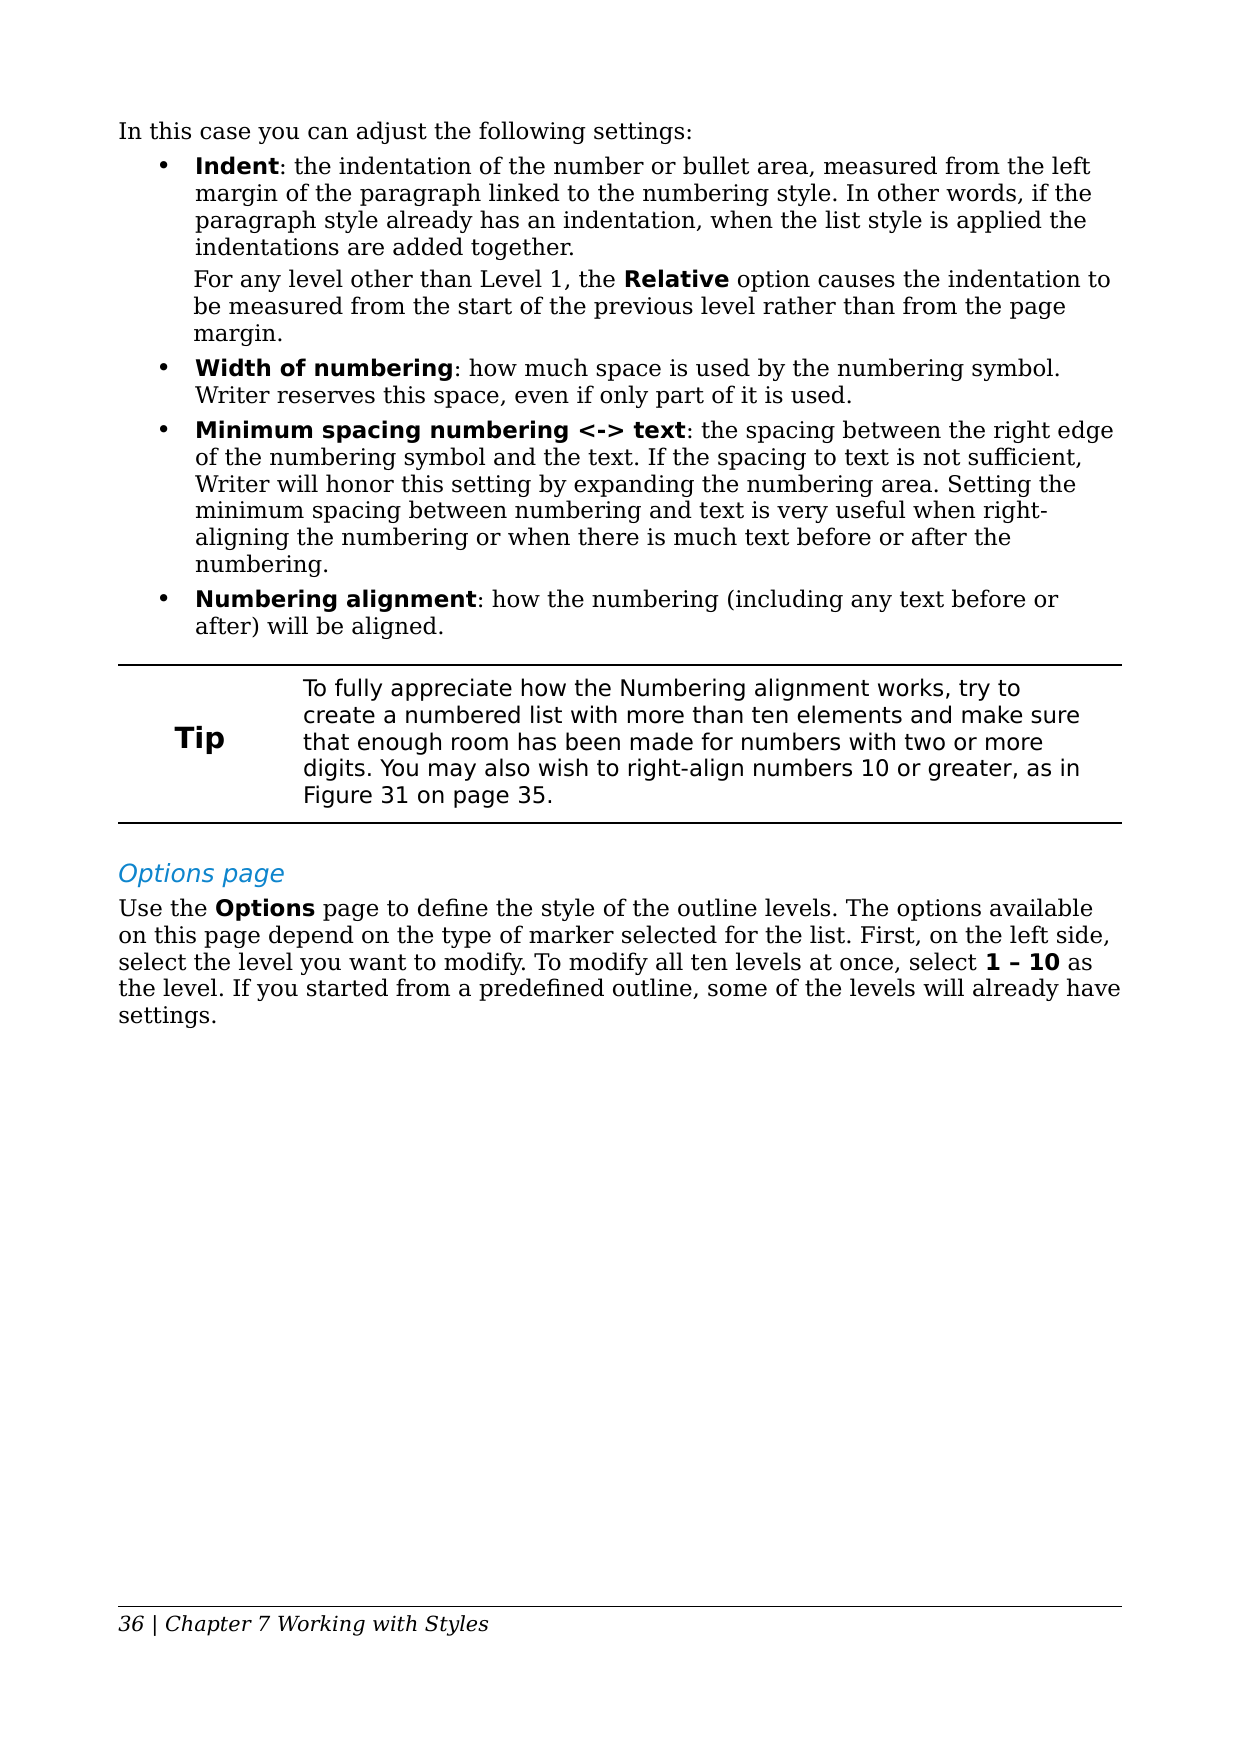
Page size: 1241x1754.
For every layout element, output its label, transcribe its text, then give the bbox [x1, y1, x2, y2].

list Indent: the indentation of the number or bullet area, measured from the left margin of the paragraph linked to the numbering style. In other words, if the paragraph style already has an indentation, when the list style is applied the indentations are added together. [156, 151, 1122, 260]
subtitle Options page [118, 860, 1122, 889]
list Numbering alignment: how the numbering (including any text before or after) will be aligned. [156, 584, 1122, 639]
list For any level other than Level 1, the Relative option causes the indentation to be measured from the start of the previous level rather than from the page margin. [193, 267, 1122, 347]
table_header Tip [118, 666, 281, 822]
list In this case you can adjust the following settings: [118, 118, 1122, 145]
text Use the Options page to define the style of the outline levels. The options available on this page depend on the type of marker selected for the list. First, on the left side, select the level you want to modify. To modify all ten levels at once, select 1 – 10 as the level. If you started from a predefined outline, some of the levels will already have settings. [118, 895, 1122, 1029]
table_header To fully appreciate how the Numbering alignment works, try to create a numbered list with more than ten elements and make sure that enough room has been made for numbers with two or more digits. You may also wish to right-align numbers 10 or greater, as in Figure 31 on page 35. [281, 666, 1122, 822]
list Width of numbering: how much space is used by the numbering symbol. Writer reserves this space, even if only part of it is used. [156, 353, 1122, 409]
list Minimum spacing numbering <-> text: the spacing between the right edge of the numbering symbol and the text. If the spacing to text is not sufficient, Writer will honor this setting by expanding the numbering area. Setting the minimum spacing between numbering and text is very useful when right-aligning the numbering or when there is much text before or after the numbering. [156, 415, 1122, 577]
